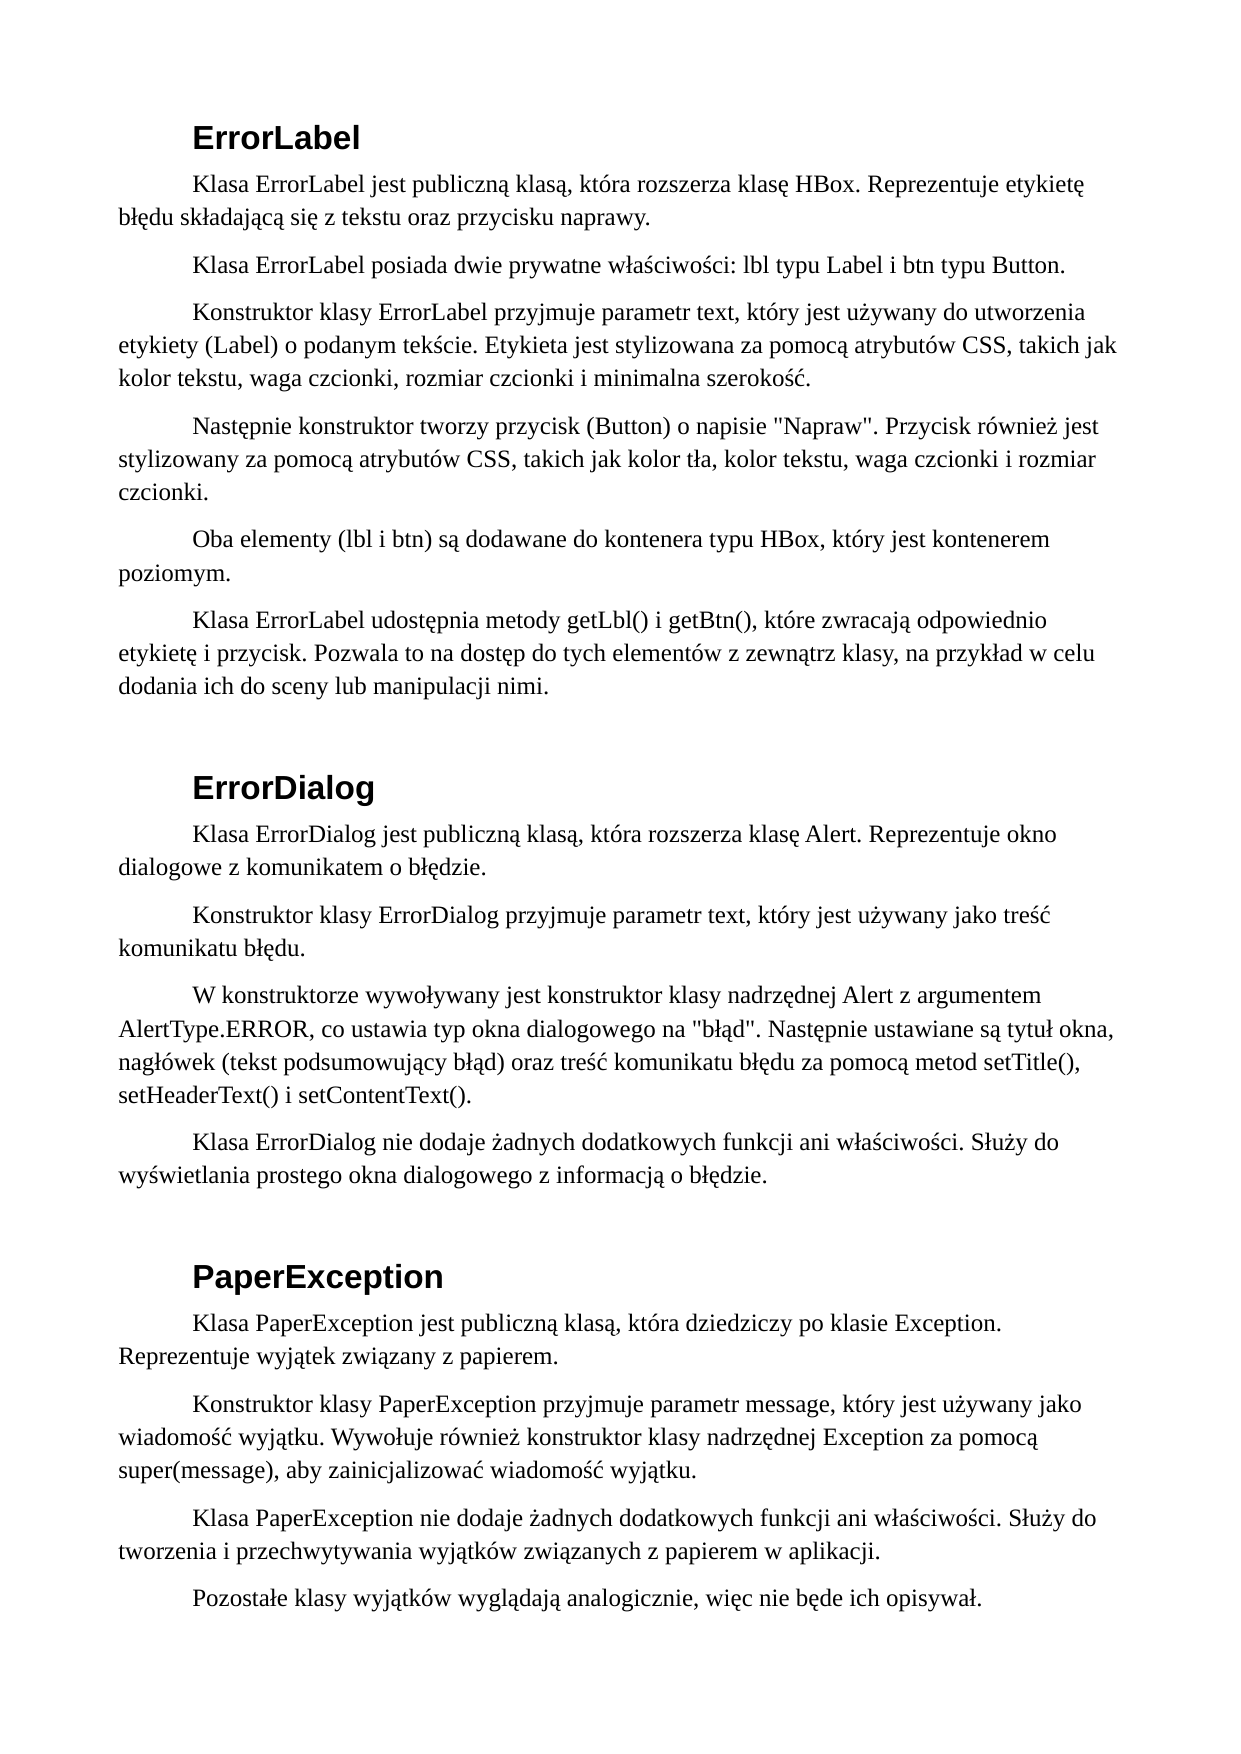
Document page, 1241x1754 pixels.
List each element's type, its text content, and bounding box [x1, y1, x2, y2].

subtitle ErrorLabel [118, 118, 1122, 157]
text Pozostałe klasy wyjątków wyglądają analogicznie, więc nie będe ich opisywał. [118, 1583, 1122, 1612]
text Konstruktor klasy ErrorDialog przyjmuje parametr text, który jest używany jako treść komunikatu błędu. [118, 900, 1122, 962]
text W konstruktorze wywoływany jest konstruktor klasy nadrzędnej Alert z argumentem AlertType.ERROR, co ustawia typ okna dialogowego na "błąd". Następnie ustawiane są tytuł okna, nagłówek (tekst podsumowujący błąd) oraz treść komunikatu błędu za pomocą metod setTitle(), setHeaderText() i setContentText(). [118, 981, 1122, 1108]
subtitle PaperException [118, 1257, 1122, 1296]
text Konstruktor klasy PaperException przyjmuje parametr message, który jest używany jako wiadomość wyjątku. Wywołuje również konstruktor klasy nadrzędnej Exception za pomocą super(message), aby zainicjalizować wiadomość wyjątku. [118, 1389, 1122, 1484]
text Klasa ErrorDialog jest publiczną klasą, która rozszerza klasę Alert. Reprezentuje okno dialogowe z komunikatem o błędzie. [118, 819, 1122, 881]
text Klasa ErrorLabel udostępnia metody getLbl() i getBtn(), które zwracają odpowiednio etykietę i przycisk. Pozwala to na dostęp do tych elementów z zewnątrz klasy, na przykład w celu dodania ich do sceny lub manipulacji nimi. [118, 605, 1122, 700]
text Klasa ErrorDialog nie dodaje żadnych dodatkowych funkcji ani właściwości. Służy do wyświetlania prostego okna dialogowego z informacją o błędzie. [118, 1127, 1122, 1189]
subtitle ErrorDialog [118, 768, 1122, 807]
text Konstruktor klasy ErrorLabel przyjmuje parametr text, który jest używany do utworzenia etykiety (Label) o podanym tekście. Etykieta jest stylizowana za pomocą atrybutów CSS, takich jak kolor tekstu, waga czcionki, rozmiar czcionki i minimalna szerokość. [118, 297, 1122, 392]
text Oba elementy (lbl i btn) są dodawane do kontenera typu HBox, który jest kontenerem poziomym. [118, 524, 1122, 586]
text Klasa PaperException jest publiczną klasą, która dziedziczy po klasie Exception. Reprezentuje wyjątek związany z papierem. [118, 1308, 1122, 1370]
text Klasa ErrorLabel jest publiczną klasą, która rozszerza klasę HBox. Reprezentuje etykietę błędu składającą się z tekstu oraz przycisku naprawy. [118, 169, 1122, 231]
text Klasa ErrorLabel posiada dwie prywatne właściwości: lbl typu Label i btn typu Button. [118, 250, 1122, 278]
text Klasa PaperException nie dodaje żadnych dodatkowych funkcji ani właściwości. Służy do tworzenia i przechwytywania wyjątków związanych z papierem w aplikacji. [118, 1503, 1122, 1564]
text Następnie konstruktor tworzy przycisk (Button) o napisie "Napraw". Przycisk również jest stylizowany za pomocą atrybutów CSS, takich jak kolor tła, kolor tekstu, waga czcionki i rozmiar czcionki. [118, 411, 1122, 506]
